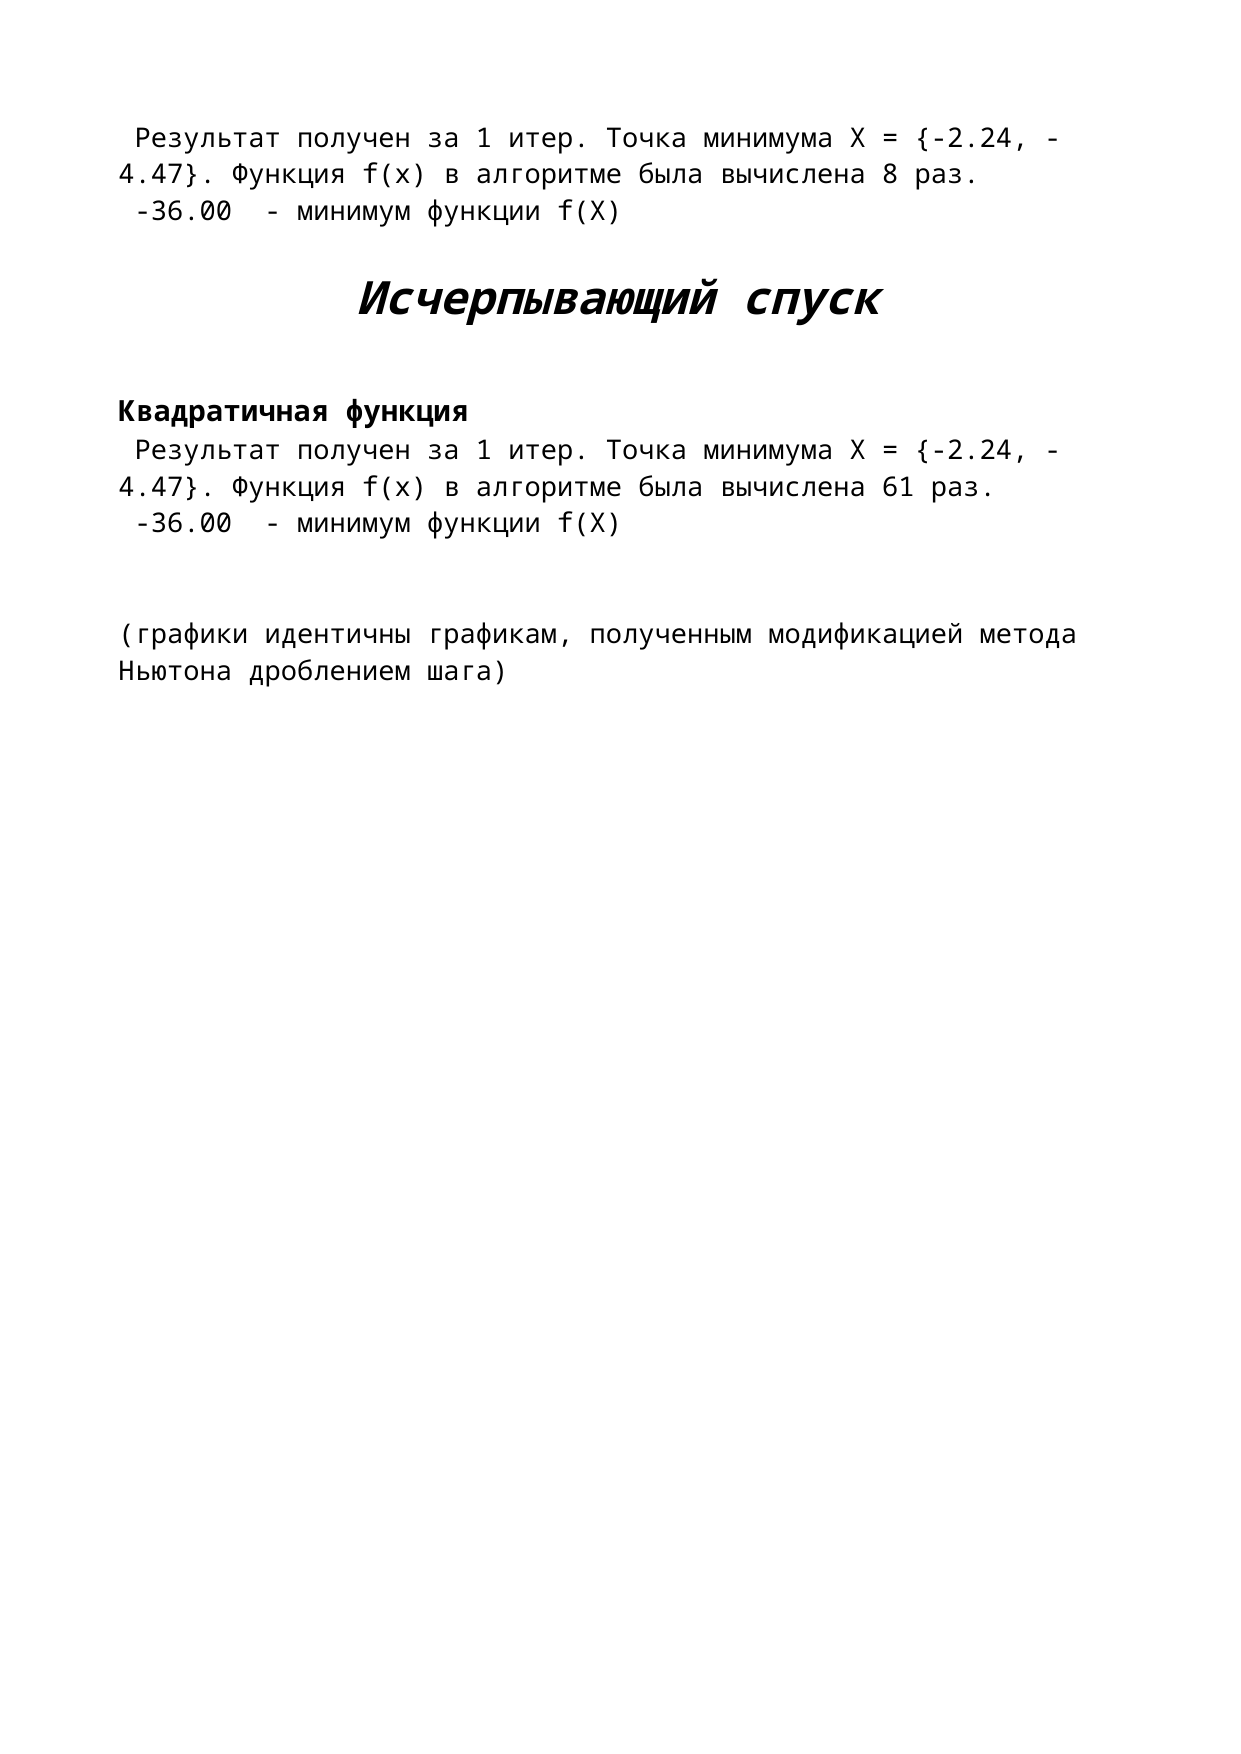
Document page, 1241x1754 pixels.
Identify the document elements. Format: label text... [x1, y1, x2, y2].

text -36.00 - минимум функции f(X) [118, 504, 1122, 541]
text Квадратичная функция [118, 390, 1122, 430]
text (графики идентичны графикам, полученным модификацией метода Ньютона дроблением шага) [118, 614, 1122, 688]
text -36.00 - минимум функции f(X) [118, 192, 1122, 229]
text Результат получен за 1 итер. Точка минимума X = {-2.24, -4.47}. Функция f(x) в алгоритме была вычислена 61 раз. [118, 430, 1122, 504]
text Результат получен за 1 итер. Точка минимума X = {-2.24, -4.47}. Функция f(x) в алгоритме была вычислена 8 раз. [118, 118, 1122, 192]
text Исчерпывающий спуск [118, 266, 1122, 328]
